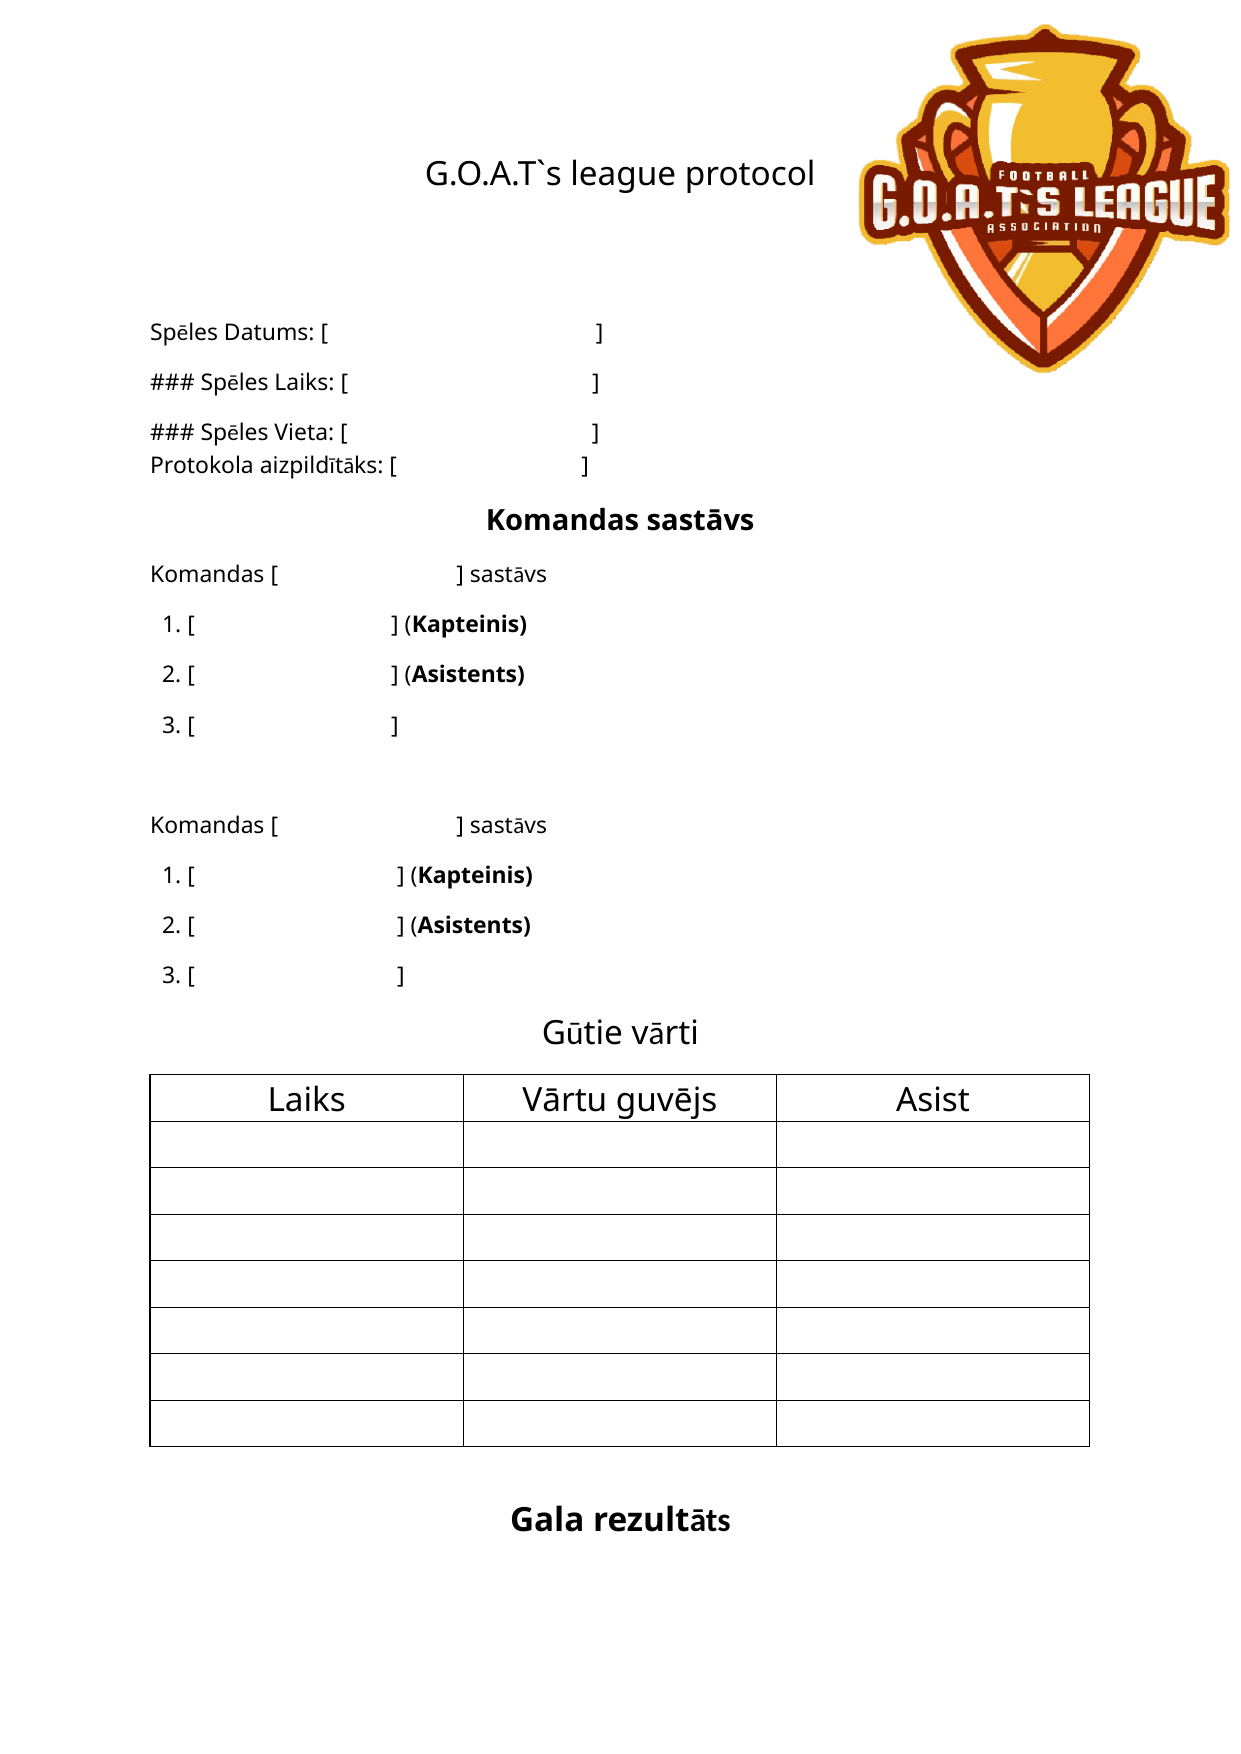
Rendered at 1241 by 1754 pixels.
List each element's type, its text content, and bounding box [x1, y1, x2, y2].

table_cell [151, 1122, 463, 1167]
table_cell [151, 1401, 463, 1446]
text ### Spēles Vieta: [ ] Protokola aizpildītāks: [ ] [150, 416, 1090, 480]
text Gūtie vārti [150, 1009, 1090, 1054]
table_cell [777, 1168, 1089, 1214]
table_cell [464, 1308, 776, 1353]
table_cell [777, 1354, 1089, 1399]
table_cell [151, 1261, 463, 1307]
text 1. [ ] (Kapteinis) [150, 859, 1090, 890]
text 3. [ ] [150, 959, 1090, 990]
table_header Laiks [151, 1075, 463, 1121]
table_cell [151, 1215, 463, 1260]
text 2. [ ] (Asistents) [150, 909, 1090, 940]
text 1. [ ] (Kapteinis) [150, 608, 1090, 639]
text 3. [ ] [150, 708, 1090, 740]
table_cell [151, 1308, 463, 1353]
text G.O.A.T`s league protocol [150, 150, 899, 195]
text Komandas sastāvs [150, 499, 1090, 539]
table_cell [151, 1354, 463, 1399]
table_cell [464, 1215, 776, 1260]
table_cell [464, 1168, 776, 1214]
table_cell [777, 1401, 1089, 1446]
text Spēles Datums: [ ] [150, 315, 999, 347]
table_cell [464, 1401, 776, 1446]
text Komandas [ ] sastāvs [150, 558, 1090, 589]
text ### Spēles Laiks: [ ] [150, 366, 1090, 397]
table_header Asist [777, 1075, 1089, 1121]
table_header Vārtu guvējs [464, 1075, 776, 1121]
text Gala rezultāts [150, 1447, 1090, 1574]
table_cell [777, 1308, 1089, 1353]
table_cell [777, 1261, 1089, 1307]
text Komandas [ ] sastāvs [150, 809, 1090, 840]
table_cell [464, 1354, 776, 1399]
table_cell [777, 1215, 1089, 1260]
table_cell [777, 1122, 1089, 1167]
table_cell [464, 1261, 776, 1307]
table_cell [151, 1168, 463, 1214]
text 2. [ ] (Asistents) [150, 658, 1090, 690]
table_cell [464, 1122, 776, 1167]
